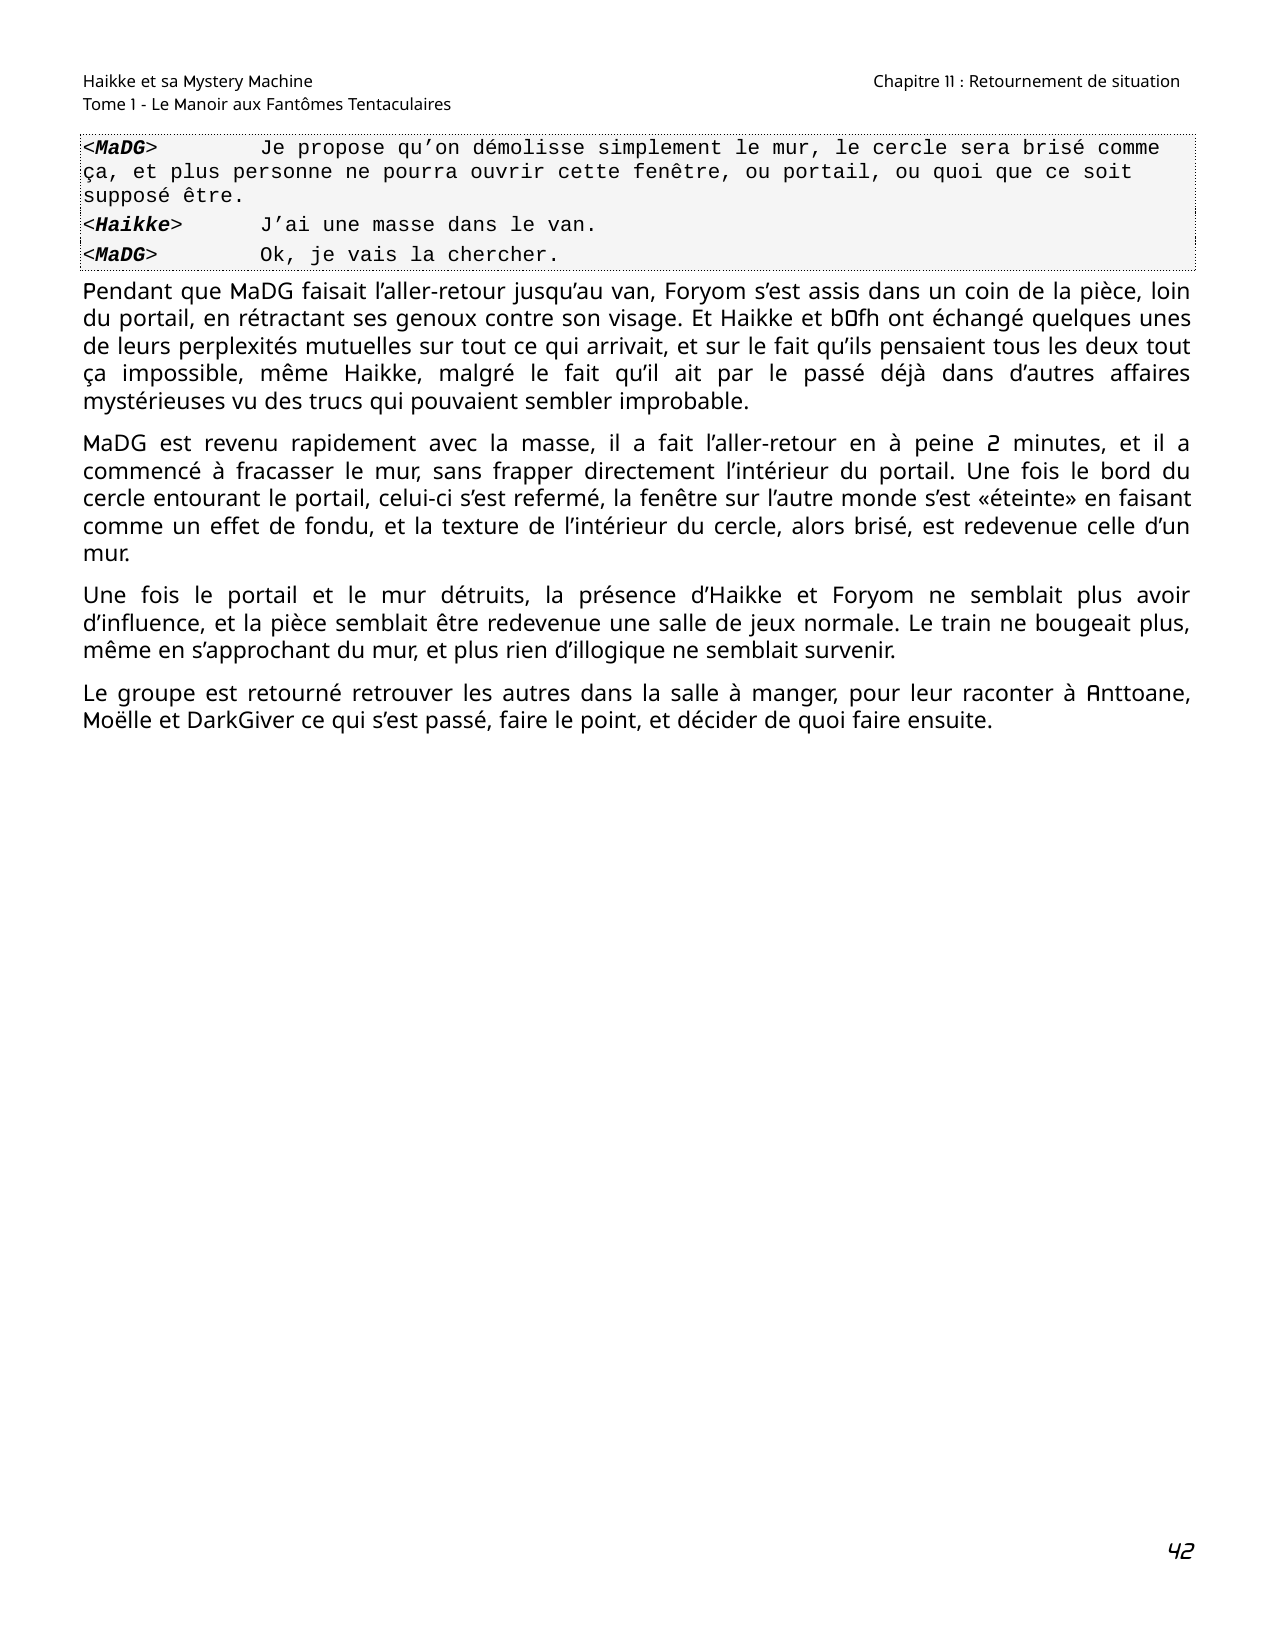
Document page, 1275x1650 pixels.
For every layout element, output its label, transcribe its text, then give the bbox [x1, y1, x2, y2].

text Pendant que MaDG faisait l’aller-retour jusqu’au van, Foryom s’est assis dans un coin de la pièce, loin du portail, en rétractant ses genoux contre son visage. Et Haikke et b0fh ont échangé quelques unes de leurs perplexités mutuelles sur tout ce qui arrivait, et sur le fait qu’ils pensaient tous les deux tout ça impossible, même Haikke, malgré le fait qu’il ait par le passé déjà dans d’autres affaires mystérieuses vu des trucs qui pouvaient sembler improbable. [83, 276, 1192, 414]
text Le groupe est retourné retrouver les autres dans la salle à manger, pour leur raconter à Anttoane, Moëlle et DarkGiver ce qui s’est passé, faire le point, et décider de quoi faire ensuite. [83, 678, 1192, 733]
text Une fois le portail et le mur détruits, la présence d’Haikke et Foryom ne semblait plus avoir d’influence, et la pièce semblait être redevenue une salle de jeux normale. Le train ne bougeait plus, même en s’approchant du mur, et plus rien d’illogique ne semblait survenir. [83, 581, 1192, 663]
text MaDG est revenu rapidement avec la masse, il a fait l’aller-retour en à peine 2 minutes, et il a commencé à fracasser le mur, sans frapper directement l’intérieur du portail. Une fois le bord du cercle entourant le portail, celui-ci s’est refermé, la fenêtre sur l’autre monde s’est «éteinte» en faisant comme un effet de fondu, et la texture de l’intérieur du cercle, alors brisé, est redevenue celle d’un mur. [83, 429, 1192, 566]
text <Haikke> J’ai une masse dans le van. [80, 211, 1195, 238]
text <MaDG> Je propose qu’on démolisse simplement le mur, le cercle sera brisé comme ça, et plus personne ne pourra ouvrir cette fenêtre, ou portail, ou quoi que ce soit supposé être. [80, 134, 1195, 208]
text <MaDG> Ok, je vais la chercher. [80, 241, 1195, 271]
